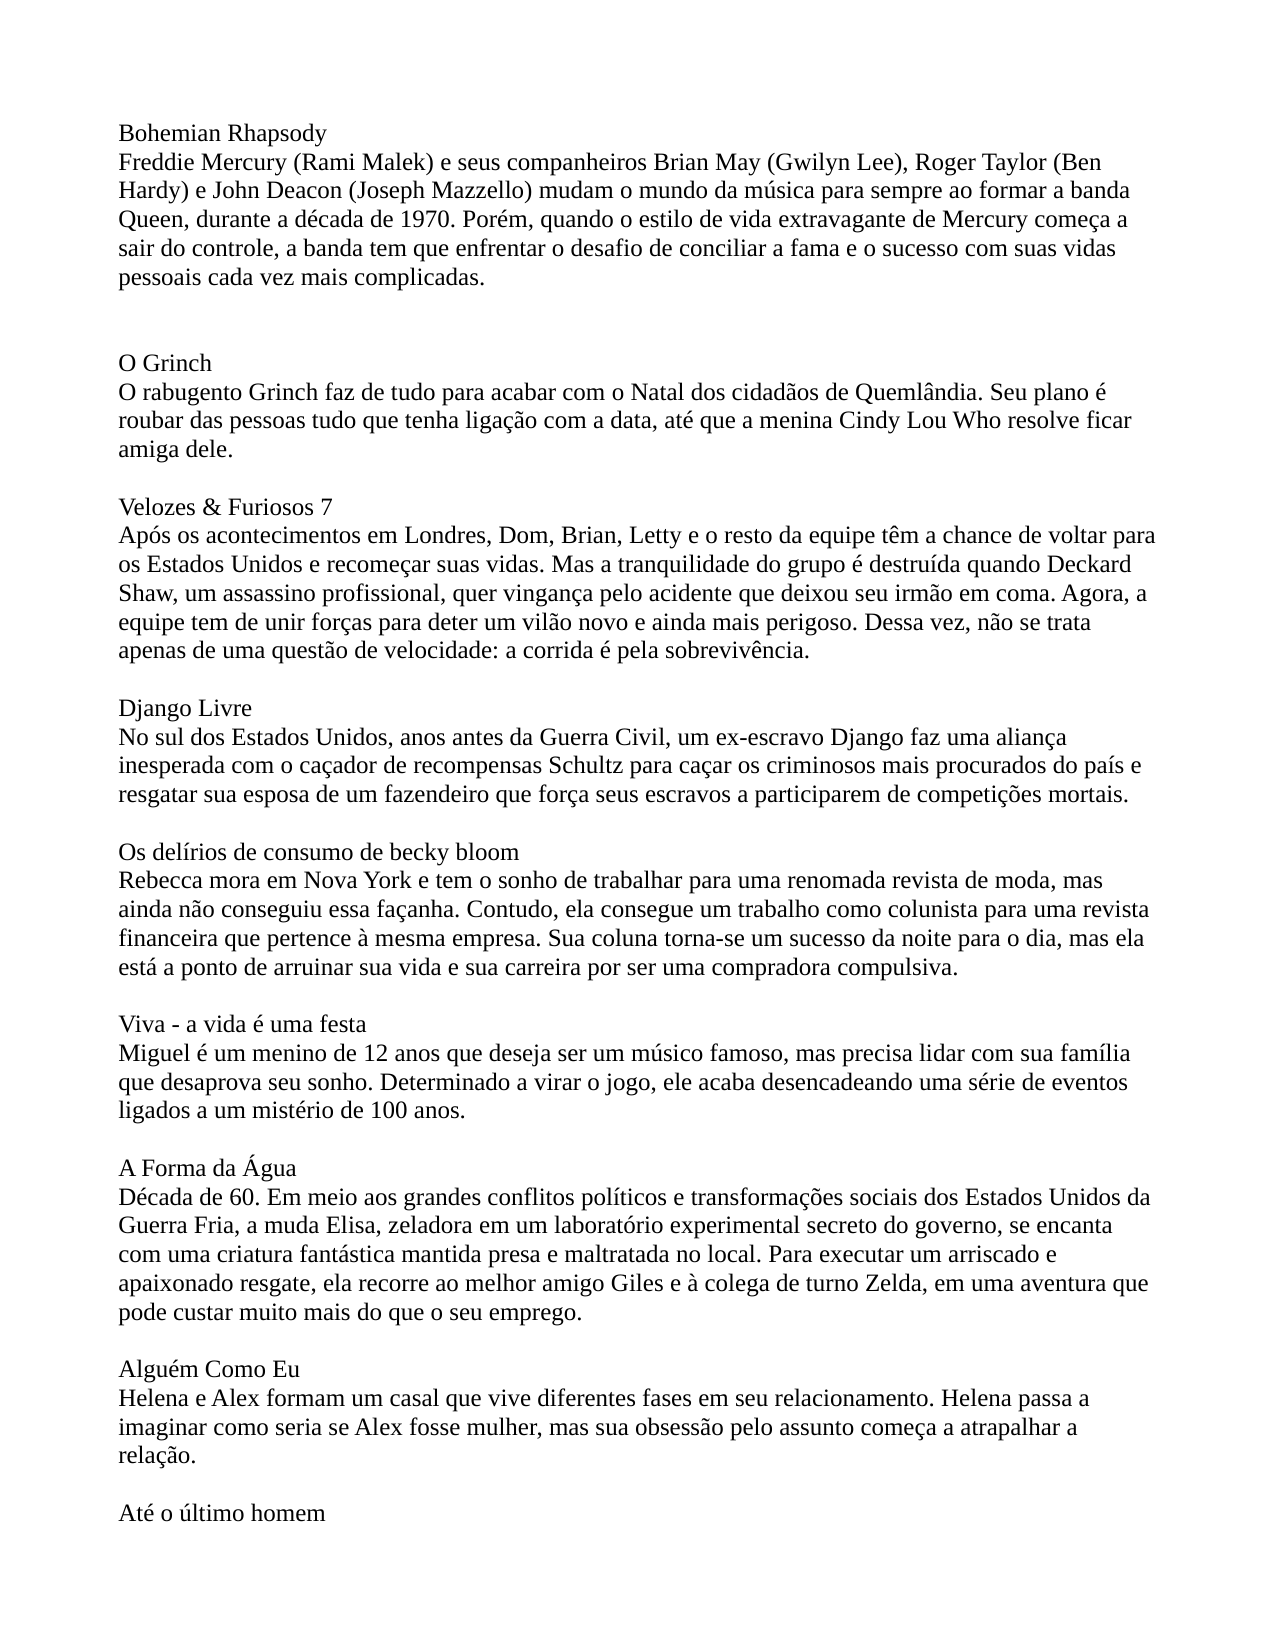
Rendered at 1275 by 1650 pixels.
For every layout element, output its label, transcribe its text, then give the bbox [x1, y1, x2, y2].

text Rebecca mora em Nova York e tem o sonho de trabalhar para uma renomada revista de moda, mas ainda não conseguiu essa façanha. Contudo, ela consegue um trabalho como colunista para uma revista financeira que pertence à mesma empresa. Sua coluna torna-se um sucesso da noite para o dia, mas ela está a ponto de arruinar sua vida e sua carreira por ser uma compradora compulsiva. [118, 866, 1157, 981]
text A Forma da Água [118, 1153, 1157, 1182]
text O Grinch [118, 348, 1157, 377]
text Velozes & Furiosos 7 [118, 492, 1157, 521]
text Até o último homem [118, 1498, 1157, 1527]
text No sul dos Estados Unidos, anos antes da Guerra Civil, um ex-escravo Django faz uma aliança inesperada com o caçador de recompensas Schultz para caçar os criminosos mais procurados do país e resgatar sua esposa de um fazendeiro que força seus escravos a participarem de competições mortais. [118, 722, 1157, 808]
text Freddie Mercury (Rami Malek) e seus companheiros Brian May (Gwilyn Lee), Roger Taylor (Ben Hardy) e John Deacon (Joseph Mazzello) mudam o mundo da música para sempre ao formar a banda Queen, durante a década de 1970. Porém, quando o estilo de vida extravagante de Mercury começa a sair do controle, a banda tem que enfrentar o desafio de conciliar a fama e o sucesso com suas vidas pessoais cada vez mais complicadas. [118, 147, 1157, 291]
text Django Livre [118, 693, 1157, 722]
text Alguém Como Eu [118, 1354, 1157, 1383]
text O rabugento Grinch faz de tudo para acabar com o Natal dos cidadãos de Quemlândia. Seu plano é roubar das pessoas tudo que tenha ligação com a data, até que a menina Cindy Lou Who resolve ficar amiga dele. [118, 377, 1157, 463]
text Os delírios de consumo de becky bloom [118, 837, 1157, 866]
text Helena e Alex formam um casal que vive diferentes fases em seu relacionamento. Helena passa a imaginar como seria se Alex fosse mulher, mas sua obsessão pelo assunto começa a atrapalhar a relação. [118, 1383, 1157, 1469]
text Viva - a vida é uma festa [118, 1009, 1157, 1038]
text Miguel é um menino de 12 anos que deseja ser um músico famoso, mas precisa lidar com sua família que desaprova seu sonho. Determinado a virar o jogo, ele acaba desencadeando uma série de eventos ligados a um mistério de 100 anos. [118, 1038, 1157, 1124]
text Bohemian Rhapsody [118, 118, 1157, 147]
text Década de 60. Em meio aos grandes conflitos políticos e transformações sociais dos Estados Unidos da Guerra Fria, a muda Elisa, zeladora em um laboratório experimental secreto do governo, se encanta com uma criatura fantástica mantida presa e maltratada no local. Para executar um arriscado e apaixonado resgate, ela recorre ao melhor amigo Giles e à colega de turno Zelda, em uma aventura que pode custar muito mais do que o seu emprego. [118, 1182, 1157, 1326]
text Após os acontecimentos em Londres, Dom, Brian, Letty e o resto da equipe têm a chance de voltar para os Estados Unidos e recomeçar suas vidas. Mas a tranquilidade do grupo é destruída quando Deckard Shaw, um assassino profissional, quer vingança pelo acidente que deixou seu irmão em coma. Agora, a equipe tem de unir forças para deter um vilão novo e ainda mais perigoso. Dessa vez, não se trata apenas de uma questão de velocidade: a corrida é pela sobrevivência. [118, 521, 1157, 664]
